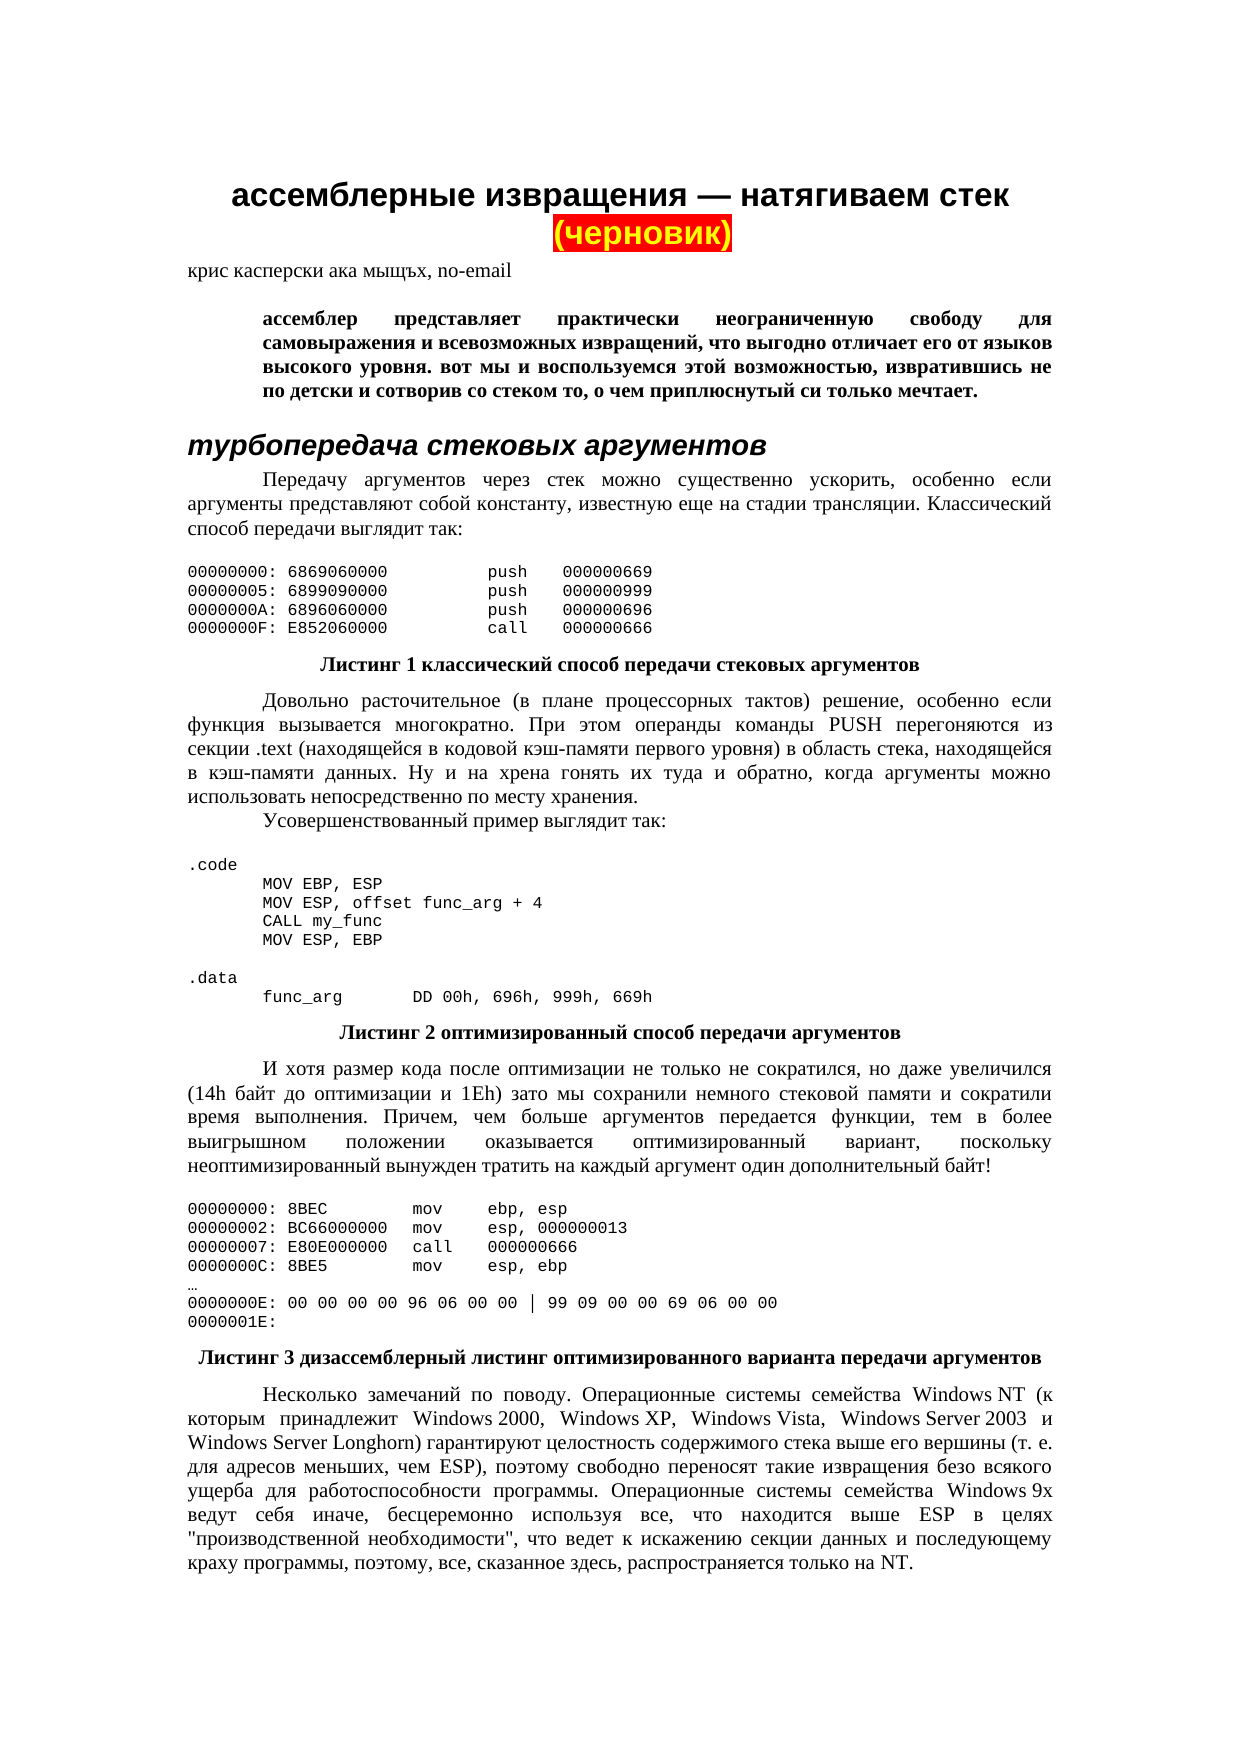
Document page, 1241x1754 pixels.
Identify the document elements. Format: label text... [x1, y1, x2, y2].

text 0000001E: [187, 1314, 1053, 1333]
text Довольно расточительное (в плане процессорных тактов) решение, особенно если функция вызывается многократно. При этом операнды команды PUSH перегоняются из секции .text (находящейся в кодовой кэш-памяти первого уровня) в область стека, находящейся в кэш-памяти данных. Ну и на хрена гонять их туда и обратно, когда аргументы можно использовать непосредственно по месту хранения. [187, 688, 1053, 808]
text крис касперски ака мыщъх, no-email [187, 258, 1053, 282]
text 0000000E: 00 00 00 00 96 06 00 00 │ 99 09 00 00 69 06 00 00 [187, 1295, 1053, 1314]
text 00000000: 8BEC mov ebp, esp [187, 1201, 1053, 1219]
subtitle ассемблерные извращения — натягиваем стек (черновик) [187, 175, 1053, 252]
text 0000000C: 8BE5 mov esp, ebp [187, 1257, 1053, 1276]
text func_arg DD 00h, 696h, 999h, 669h [187, 988, 1053, 1007]
text CALL my_func [187, 913, 1053, 932]
text Усовершенствованный пример выглядит так: [187, 808, 1053, 832]
text Листинг 3 дизассемблерный листинг оптимизированного варианта передачи аргументов [187, 1345, 1053, 1369]
text 00000000: 6869060000 push 000000669 [187, 563, 1053, 582]
text .data [187, 969, 1053, 988]
text 00000005: 6899090000 push 000000999 [187, 582, 1053, 601]
text 00000002: BC66000000 mov esp, 000000013 [187, 1219, 1053, 1238]
text 0000000F: E852060000 call 000000666 [187, 620, 1053, 639]
text Несколько замечаний по поводу. Операционные системы семейства Windows NT (к которым принадлежит Windows 2000, Windows XP, Windows Vista, Windows Server 2003 и Windows Server Longhorn) гарантируют целостность содержимого стека выше его вершины (т. е. для адресов меньших, чем ESP), поэтому свободно переносят такие извращения безо всякого ущерба для работоспособности программы. Операционные системы семейства Windows 9x ведут себя иначе, бесцеремонно используя все, что находится выше ESP в целях "производственной необходимости", что ведет к искажению секции данных и последующему краху программы, поэтому, все, сказанное здесь, распространяется только на NT. [187, 1382, 1053, 1574]
subtitle турбопередача стековых аргументов [187, 427, 1053, 461]
text MOV EBP, ESP [187, 875, 1053, 894]
text 0000000A: 6896060000 push 000000696 [187, 601, 1053, 620]
text И хотя размер кода после оптимизации не только не сократился, но даже увеличился (14h байт до оптимизации и 1Eh) зато мы сохранили немного стековой памяти и сократили время выполнения. Причем, чем больше аргументов передается функции, тем в более выигрышном положении оказывается оптимизированный вариант, поскольку неоптимизированный вынужден тратить на каждый аргумент один дополнительный байт! [187, 1056, 1053, 1177]
text Листинг 1 классический способ передачи стековых аргументов [187, 651, 1053, 676]
text Листинг 2 оптимизированный способ передачи аргументов [187, 1020, 1053, 1044]
text Передачу аргументов через стек можно существенно ускорить, особенно если аргументы представляют собой константу, известную еще на стадии трансляции. Классический способ передачи выглядит так: [187, 467, 1053, 539]
text ассемблер представляет практически неограниченную свободу для самовыражения и всевозможных извращений, что выгодно отличает его от языков высокого уровня. вот мы и воспользуемся этой возможностью, извратившись не по детски и сотворив со стеком то, о чем приплюснутый си только мечтает. [262, 306, 1053, 402]
text … [187, 1276, 1053, 1295]
text .code [187, 856, 1053, 875]
text 00000007: E80E000000 call 000000666 [187, 1238, 1053, 1257]
text MOV ESP, offset func_arg + 4 [187, 894, 1053, 913]
text MOV ESP, EBP [187, 932, 1053, 951]
